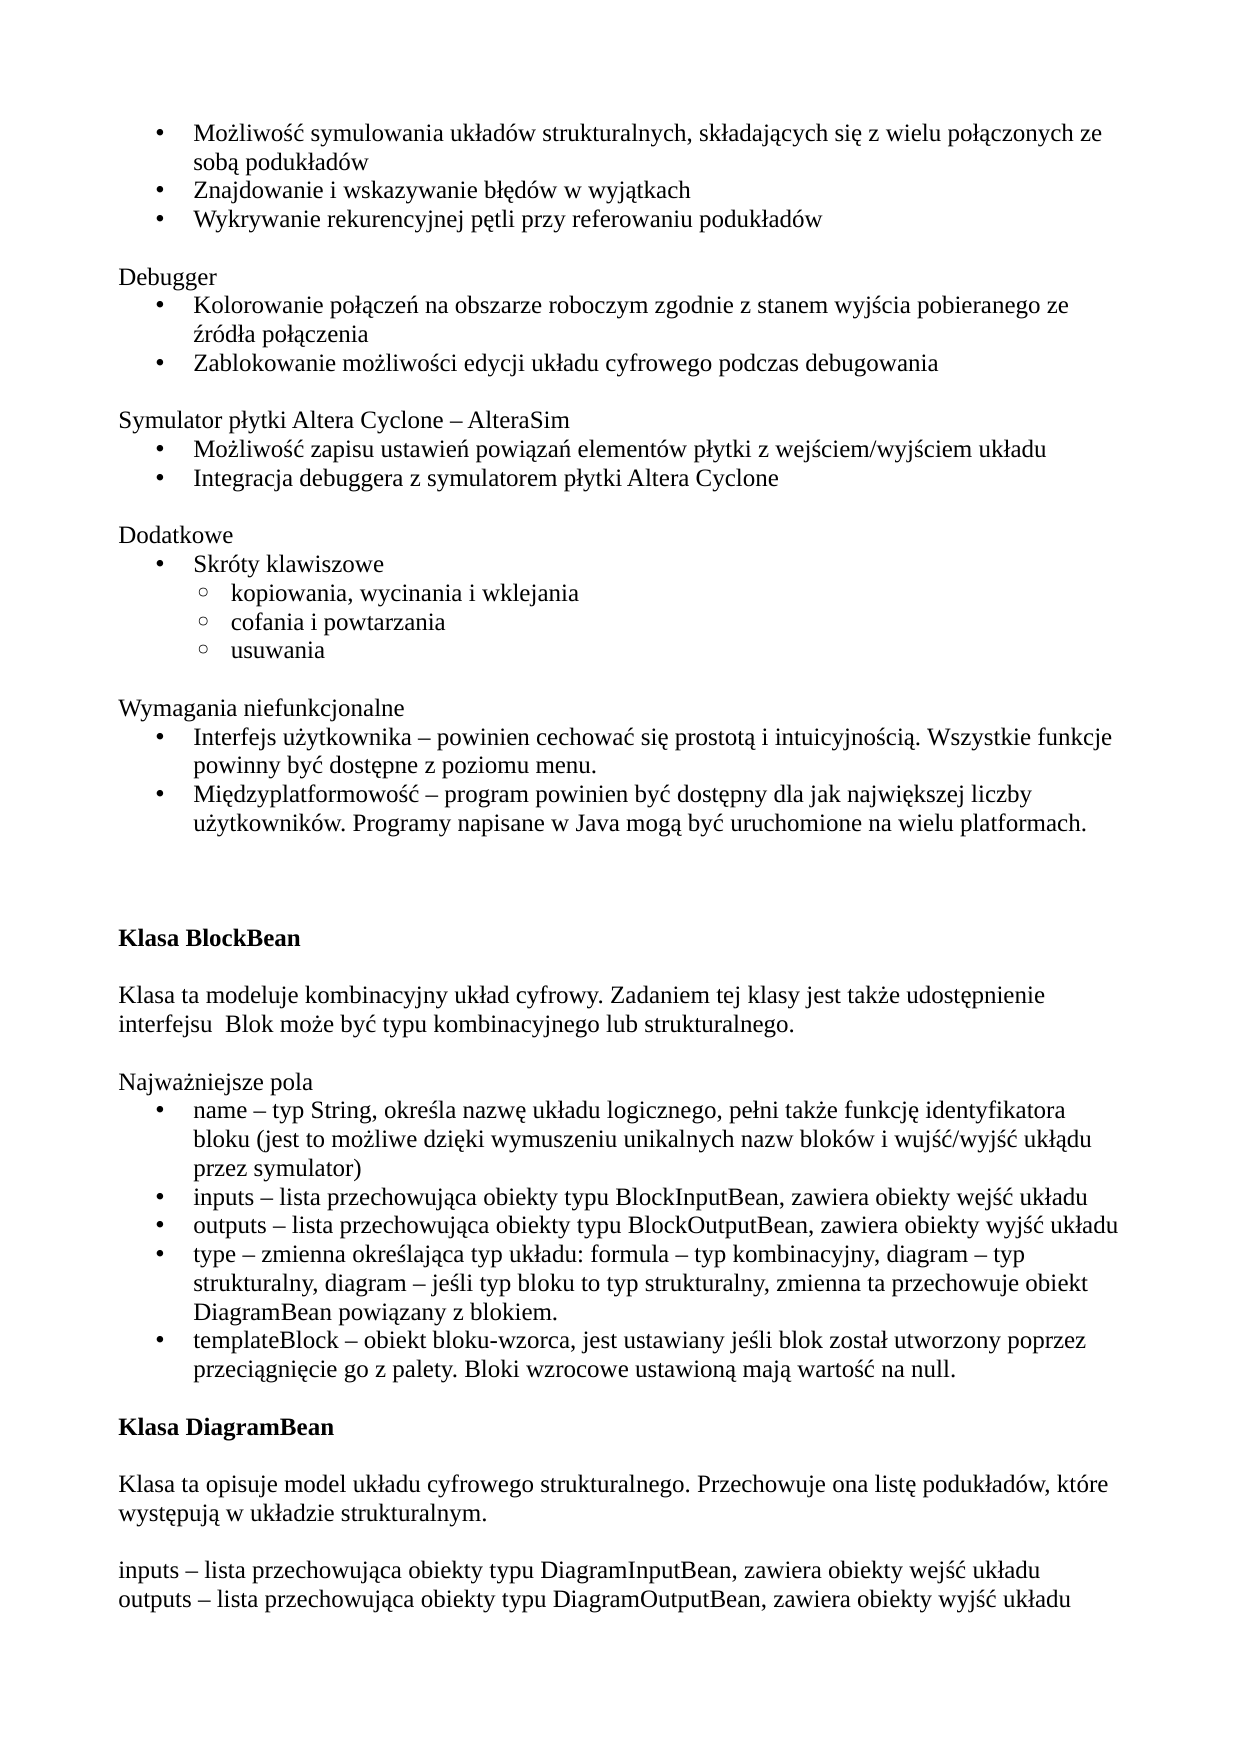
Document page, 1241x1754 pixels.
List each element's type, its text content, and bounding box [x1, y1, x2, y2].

text Wymagania niefunkcjonalne [118, 693, 1122, 722]
text Najważniejsze pola [118, 1067, 1122, 1096]
text Klasa DiagramBean [118, 1412, 1122, 1441]
list usuwania [193, 636, 1122, 664]
list outputs – lista przechowująca obiekty typu BlockOutputBean, zawiera obiekty wyjść układu [156, 1211, 1122, 1239]
text inputs – lista przechowująca obiekty typu DiagramInputBean, zawiera obiekty wejść układu [118, 1556, 1122, 1584]
list Możliwość symulowania układów strukturalnych, składających się z wielu połączonych ze sobą podukładów [156, 118, 1122, 176]
list Kolorowanie połączeń na obszarze roboczym zgodnie z stanem wyjścia pobieranego ze źródła połączenia [156, 291, 1122, 348]
list Znajdowanie i wskazywanie błędów w wyjątkach [156, 176, 1122, 204]
text Dodatkowe [118, 521, 1122, 549]
list Zablokowanie możliwości edycji układu cyfrowego podczas debugowania [156, 348, 1122, 377]
list name – typ String, określa nazwę układu logicznego, pełni także funkcję identyfikatora bloku (jest to możliwe dzięki wymuszeniu unikalnych nazw bloków i wujść/wyjść ukłądu przez symulator) [156, 1096, 1122, 1182]
list cofania i powtarzania [193, 607, 1122, 636]
list kopiowania, wycinania i wklejania [193, 578, 1122, 607]
list type – zmienna określająca typ układu: formula – typ kombinacyjny, diagram – typ strukturalny, diagram – jeśli typ bloku to typ strukturalny, zmienna ta przechowuje obiekt DiagramBean powiązany z blokiem. [156, 1239, 1122, 1326]
list inputs – lista przechowująca obiekty typu BlockInputBean, zawiera obiekty wejść układu [156, 1182, 1122, 1211]
list Wykrywanie rekurencyjnej pętli przy referowaniu podukładów [156, 204, 1122, 233]
text Klasa ta modeluje kombinacyjny układ cyfrowy. Zadaniem tej klasy jest także udostępnienie interfejsu Blok może być typu kombinacyjnego lub strukturalnego. [118, 981, 1122, 1038]
text Klasa BlockBean [118, 923, 1122, 952]
text Klasa ta opisuje model układu cyfrowego strukturalnego. Przechowuje ona listę podukładów, które występują w układzie strukturalnym. [118, 1469, 1122, 1527]
list Skróty klawiszowe [156, 549, 1122, 578]
list Możliwość zapisu ustawień powiązań elementów płytki z wejściem/wyjściem układu [156, 434, 1122, 463]
list templateBlock – obiekt bloku-wzorca, jest ustawiany jeśli blok został utworzony poprzez przeciągnięcie go z palety. Bloki wzrocowe ustawioną mają wartość na null. [156, 1326, 1122, 1383]
text outputs – lista przechowująca obiekty typu DiagramOutputBean, zawiera obiekty wyjść układu [118, 1584, 1122, 1613]
list Integracja debuggera z symulatorem płytki Altera Cyclone [156, 463, 1122, 492]
list Międzyplatformowość – program powinien być dostępny dla jak największej liczby użytkowników. Programy napisane w Java mogą być uruchomione na wielu platformach. [156, 779, 1122, 837]
text Debugger [118, 262, 1122, 291]
text Symulator płytki Altera Cyclone – AlteraSim [118, 406, 1122, 434]
list Interfejs użytkownika – powinien cechować się prostotą i intuicyjnością. Wszystkie funkcje powinny być dostępne z poziomu menu. [156, 722, 1122, 779]
